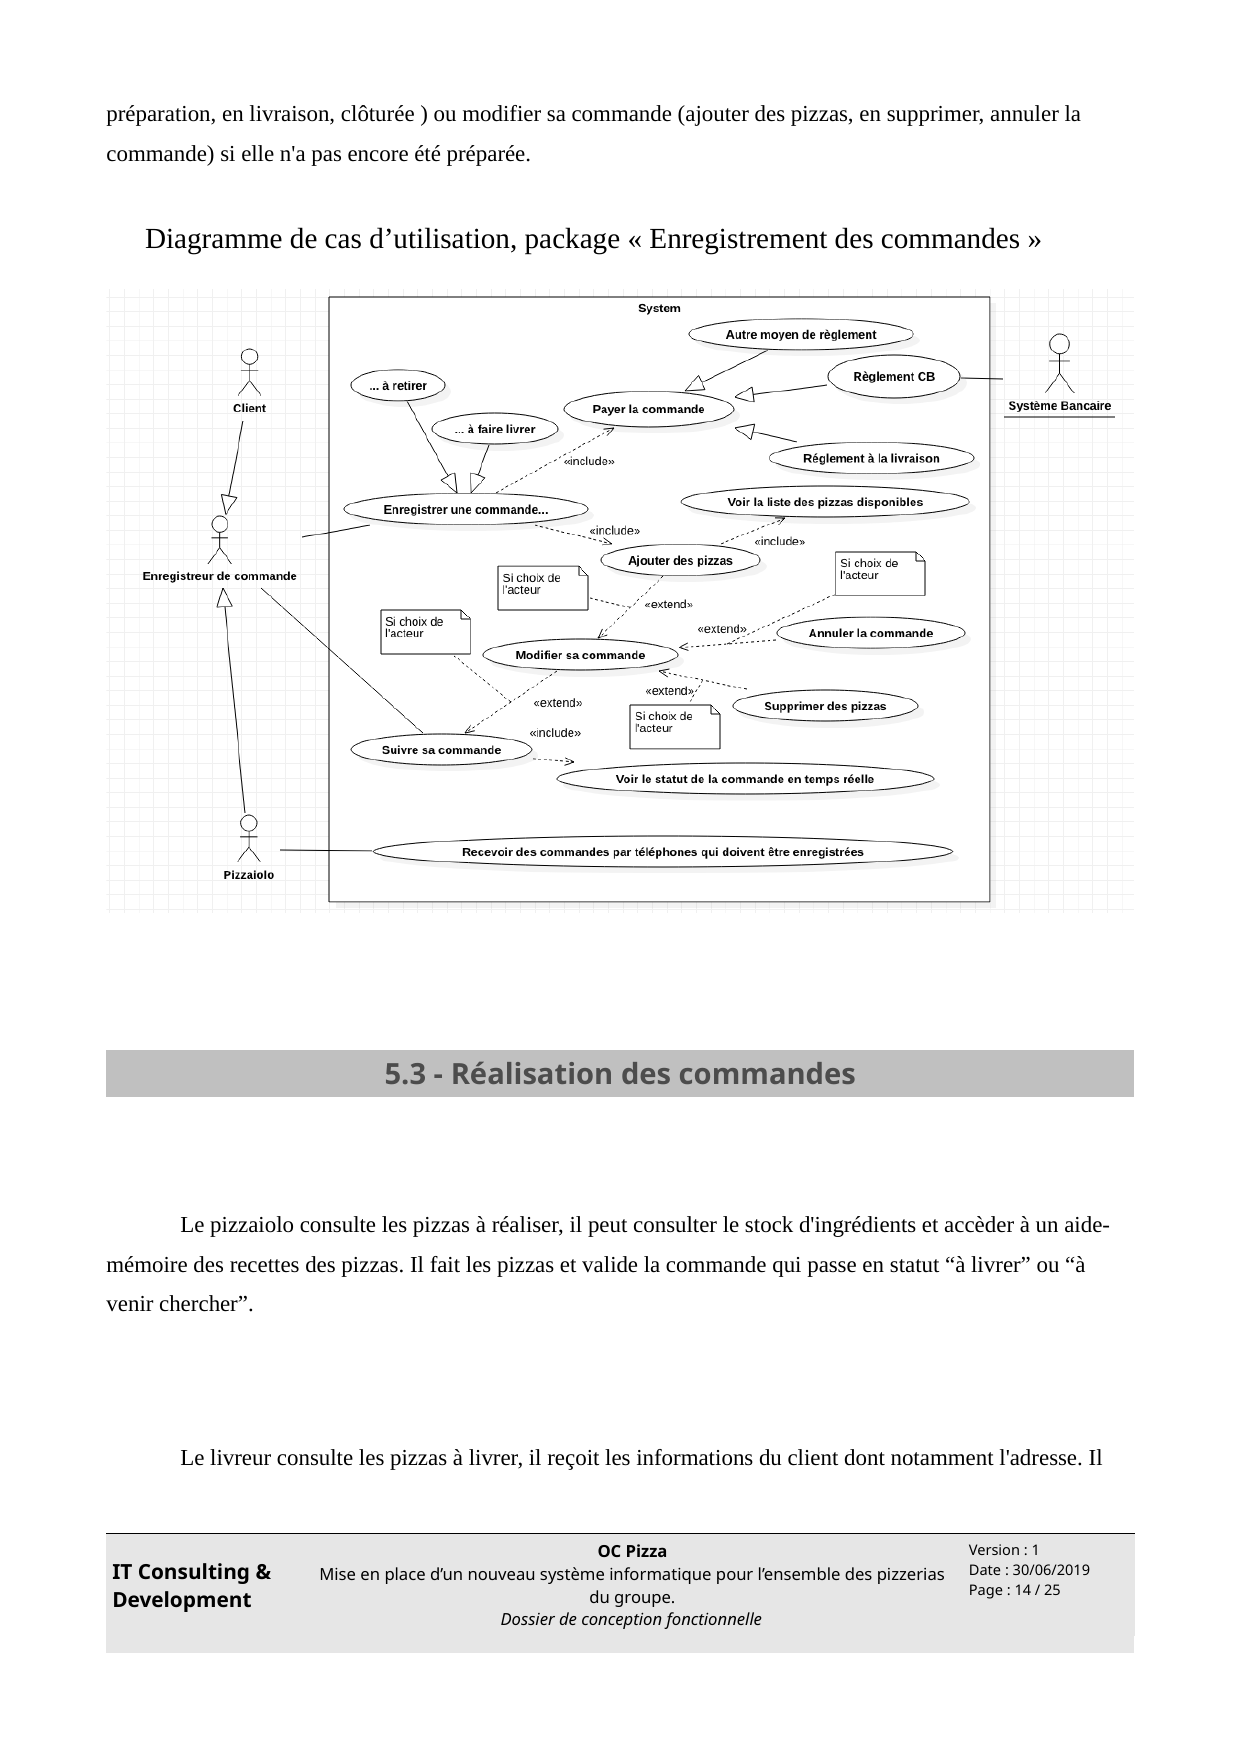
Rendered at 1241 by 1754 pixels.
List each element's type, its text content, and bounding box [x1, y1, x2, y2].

text préparation, en livraison, clôturée ) ou modifier sa commande (ajouter des pizzas, en supprimer, annuler la commande) si elle n'a pas encore été préparée. [106, 100, 1134, 166]
text Le pizzaiolo consulte les pizzas à réaliser, il peut consulter le stock d'ingrédients et accèder à un aide-mémoire des recettes des pizzas. Il fait les pizzas et valide la commande qui passe en statut “à livrer” ou “à venir chercher”. [106, 1211, 1134, 1316]
picture [106, 289, 1134, 913]
text Le livreur consulte les pizzas à livrer, il reçoit les informations du client dont notamment l'adresse. Il [106, 1444, 1134, 1470]
subtitle Réalisation des commandes [107, 1051, 1133, 1096]
